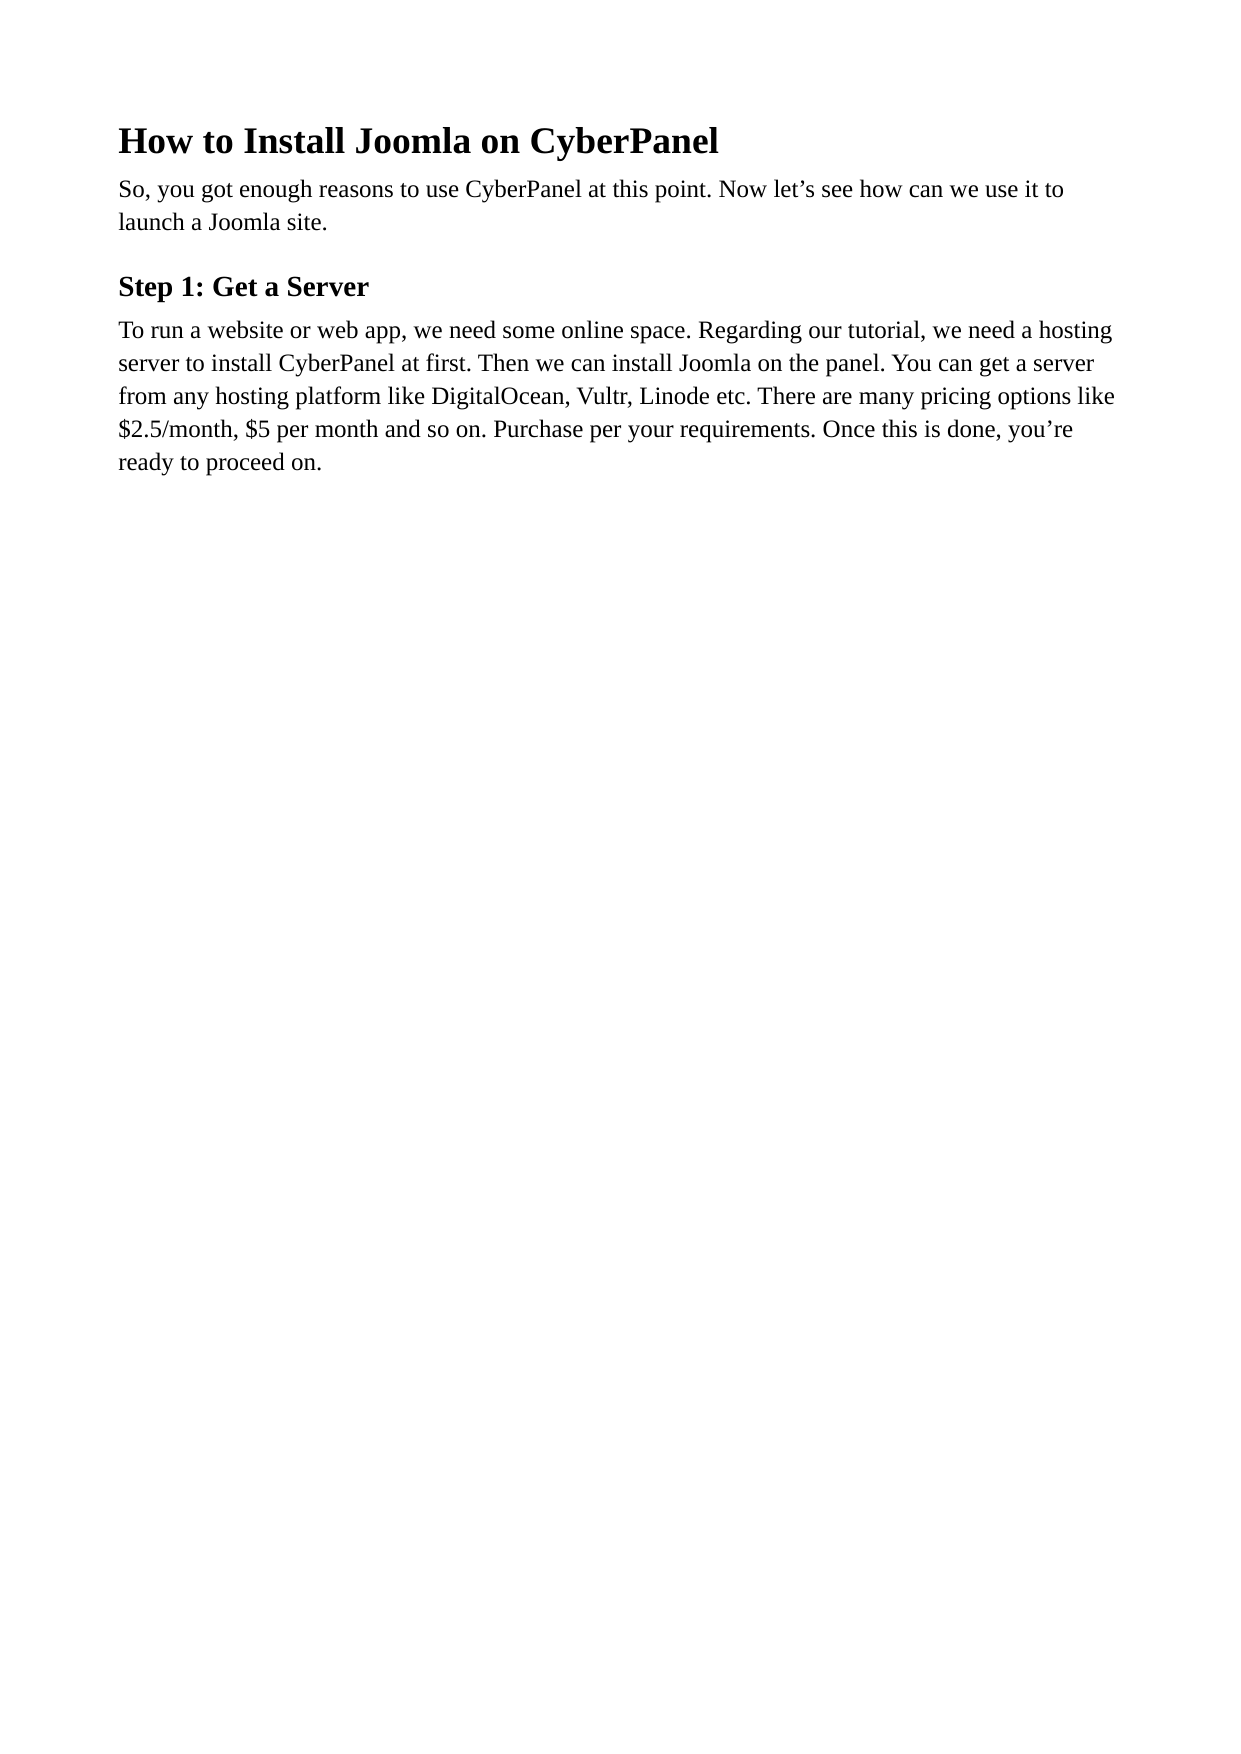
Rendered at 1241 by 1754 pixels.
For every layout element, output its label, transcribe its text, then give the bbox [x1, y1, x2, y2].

text To run a website or web app, we need some online space. Regarding our tutorial, we need a hosting server to install CyberPanel at first. Then we can install Joomla on the panel. You can get a server from any hosting platform like DigitalOcean, Vultr, Linode etc. There are many pricing options like $2.5/month, $5 per month and so on. Purchase per your requirements. Once this is done, you’re ready to proceed on. [118, 315, 1122, 476]
subtitle Step 1: Get a Server [118, 269, 1122, 302]
text So, you got enough reasons to use CyberPanel at this point. Now let’s see how can we use it to launch a Joomla site. [118, 174, 1122, 236]
subtitle How to Install Joomla on CyberPanel [118, 118, 1122, 161]
